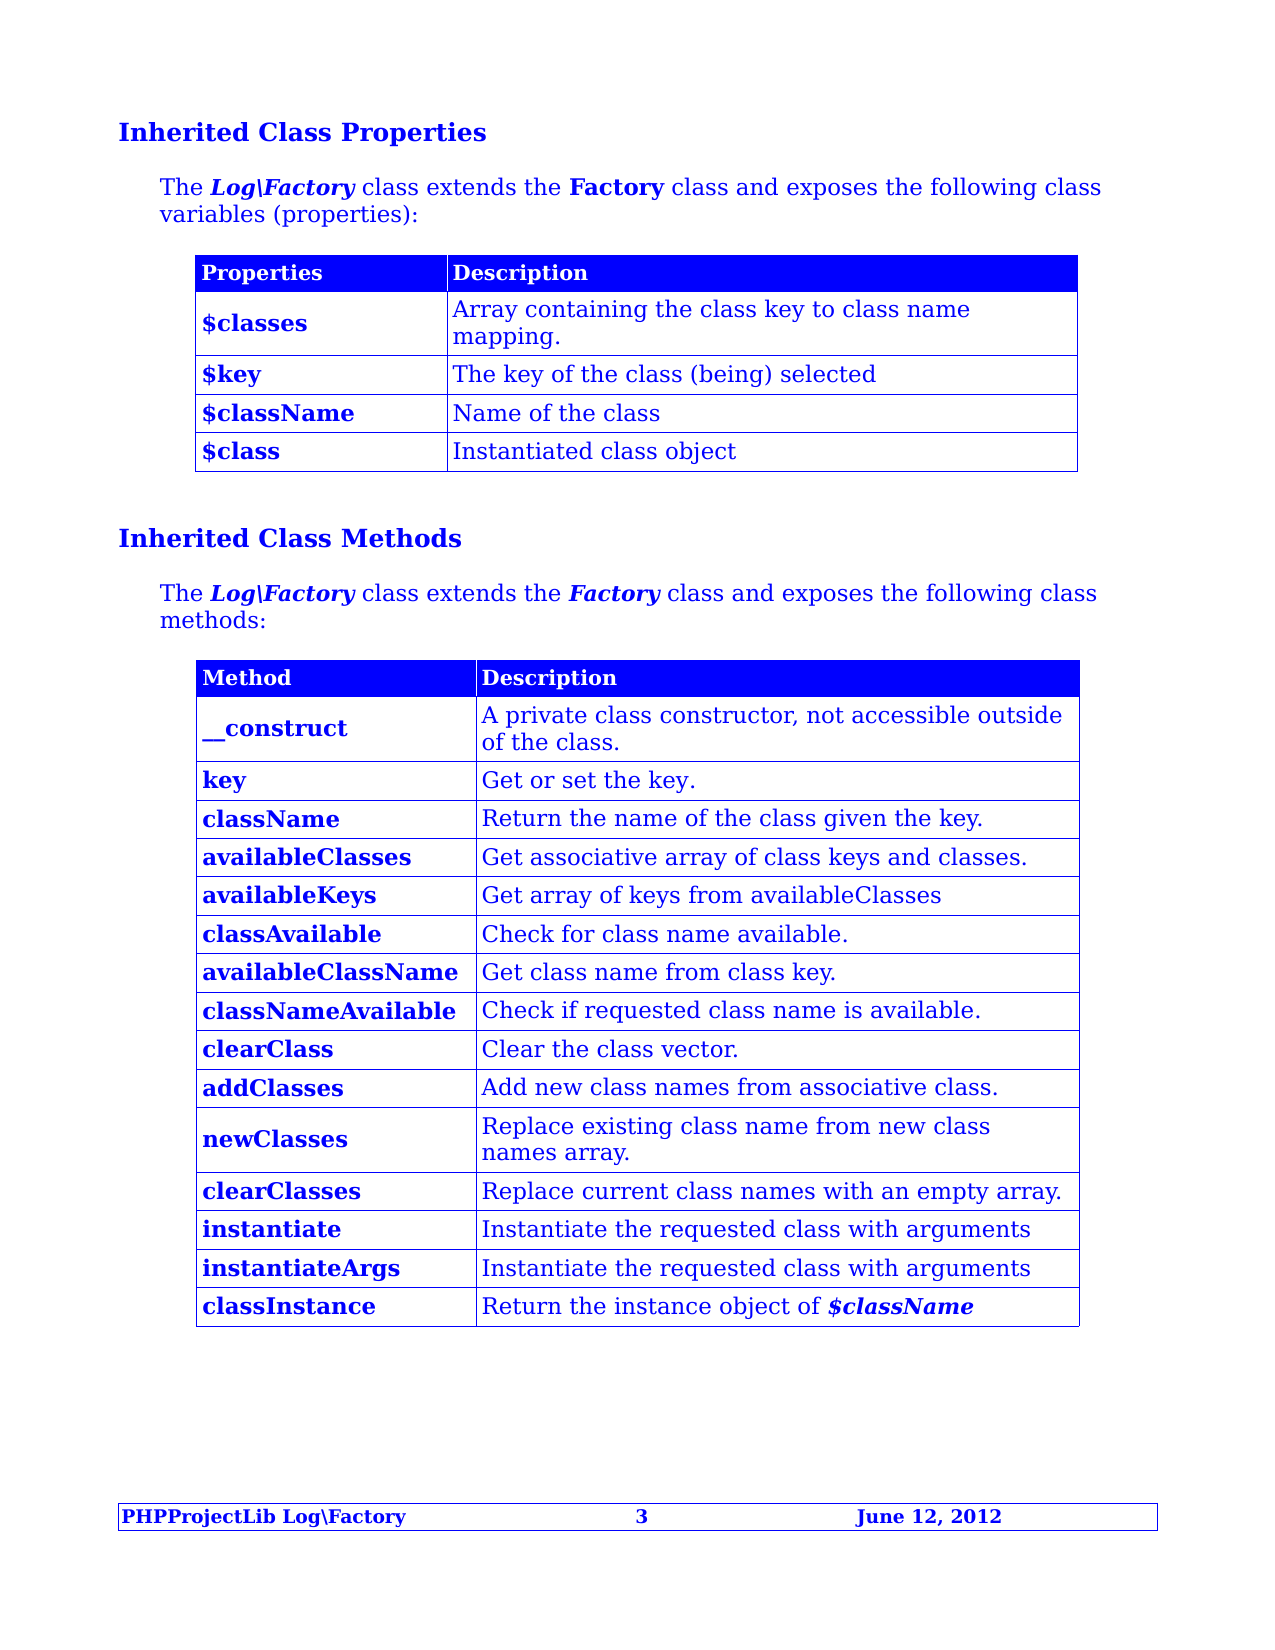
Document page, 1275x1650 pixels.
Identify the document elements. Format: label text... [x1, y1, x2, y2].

table_cell Instantiate the requested class with arguments [477, 1250, 1079, 1287]
table_cell newClasses [197, 1108, 476, 1172]
table_cell $key [196, 356, 447, 394]
table_cell __construct [197, 697, 476, 761]
table_cell classNameAvailable [197, 993, 476, 1030]
table_cell clearClasses [197, 1173, 476, 1210]
table_cell Name of the class [448, 395, 1077, 432]
table_cell Check for class name available. [477, 916, 1079, 953]
table_header Method [197, 661, 476, 696]
text The Log\Factory class extends the Factory class and exposes the following class variables (properties): [159, 174, 1157, 228]
table_cell Instantiate the requested class with arguments [477, 1211, 1079, 1249]
title Inherited Class Properties [118, 118, 1157, 147]
table_cell availableClasses [197, 839, 476, 876]
table_cell className [197, 801, 476, 838]
table_cell Clear the class vector. [477, 1031, 1079, 1069]
table_cell classAvailable [197, 916, 476, 953]
table_cell Replace current class names with an empty array. [477, 1173, 1079, 1210]
table_header Properties [196, 256, 447, 291]
table_cell Array containing the class key to class name mapping. [448, 292, 1077, 355]
table_cell Add new class names from associative class. [477, 1070, 1079, 1107]
table_cell A private class constructor, not accessible outside of the class. [477, 697, 1079, 761]
table_cell Get associative array of class keys and classes. [477, 839, 1079, 876]
table_cell Get array of keys from availableClasses [477, 877, 1079, 915]
table_cell $className [196, 395, 447, 432]
table_cell Return the name of the class given the key. [477, 801, 1079, 838]
table_cell Check if requested class name is available. [477, 993, 1079, 1030]
table_cell Instantiated class object [448, 433, 1077, 471]
table_header Description [477, 661, 1079, 696]
text The Log\Factory class extends the Factory class and exposes the following class methods: [159, 580, 1157, 633]
table_cell instantiateArgs [197, 1250, 476, 1287]
table_cell instantiate [197, 1211, 476, 1249]
table_header Description [448, 256, 1077, 291]
table_cell Replace existing class name from new class names array. [477, 1108, 1079, 1172]
table_cell The key of the class (being) selected [448, 356, 1077, 394]
table_cell addClasses [197, 1070, 476, 1107]
table_cell classInstance [197, 1288, 476, 1326]
table_cell Get class name from class key. [477, 954, 1079, 992]
table_cell key [197, 762, 476, 799]
table_cell $classes [196, 292, 447, 355]
title Inherited Class Methods [118, 524, 1157, 553]
table_cell availableKeys [197, 877, 476, 915]
table_cell $class [196, 433, 447, 471]
table_cell Return the instance object of $className [477, 1288, 1079, 1326]
table_cell availableClassName [197, 954, 476, 992]
table_cell Get or set the key. [477, 762, 1079, 799]
table_cell clearClass [197, 1031, 476, 1069]
